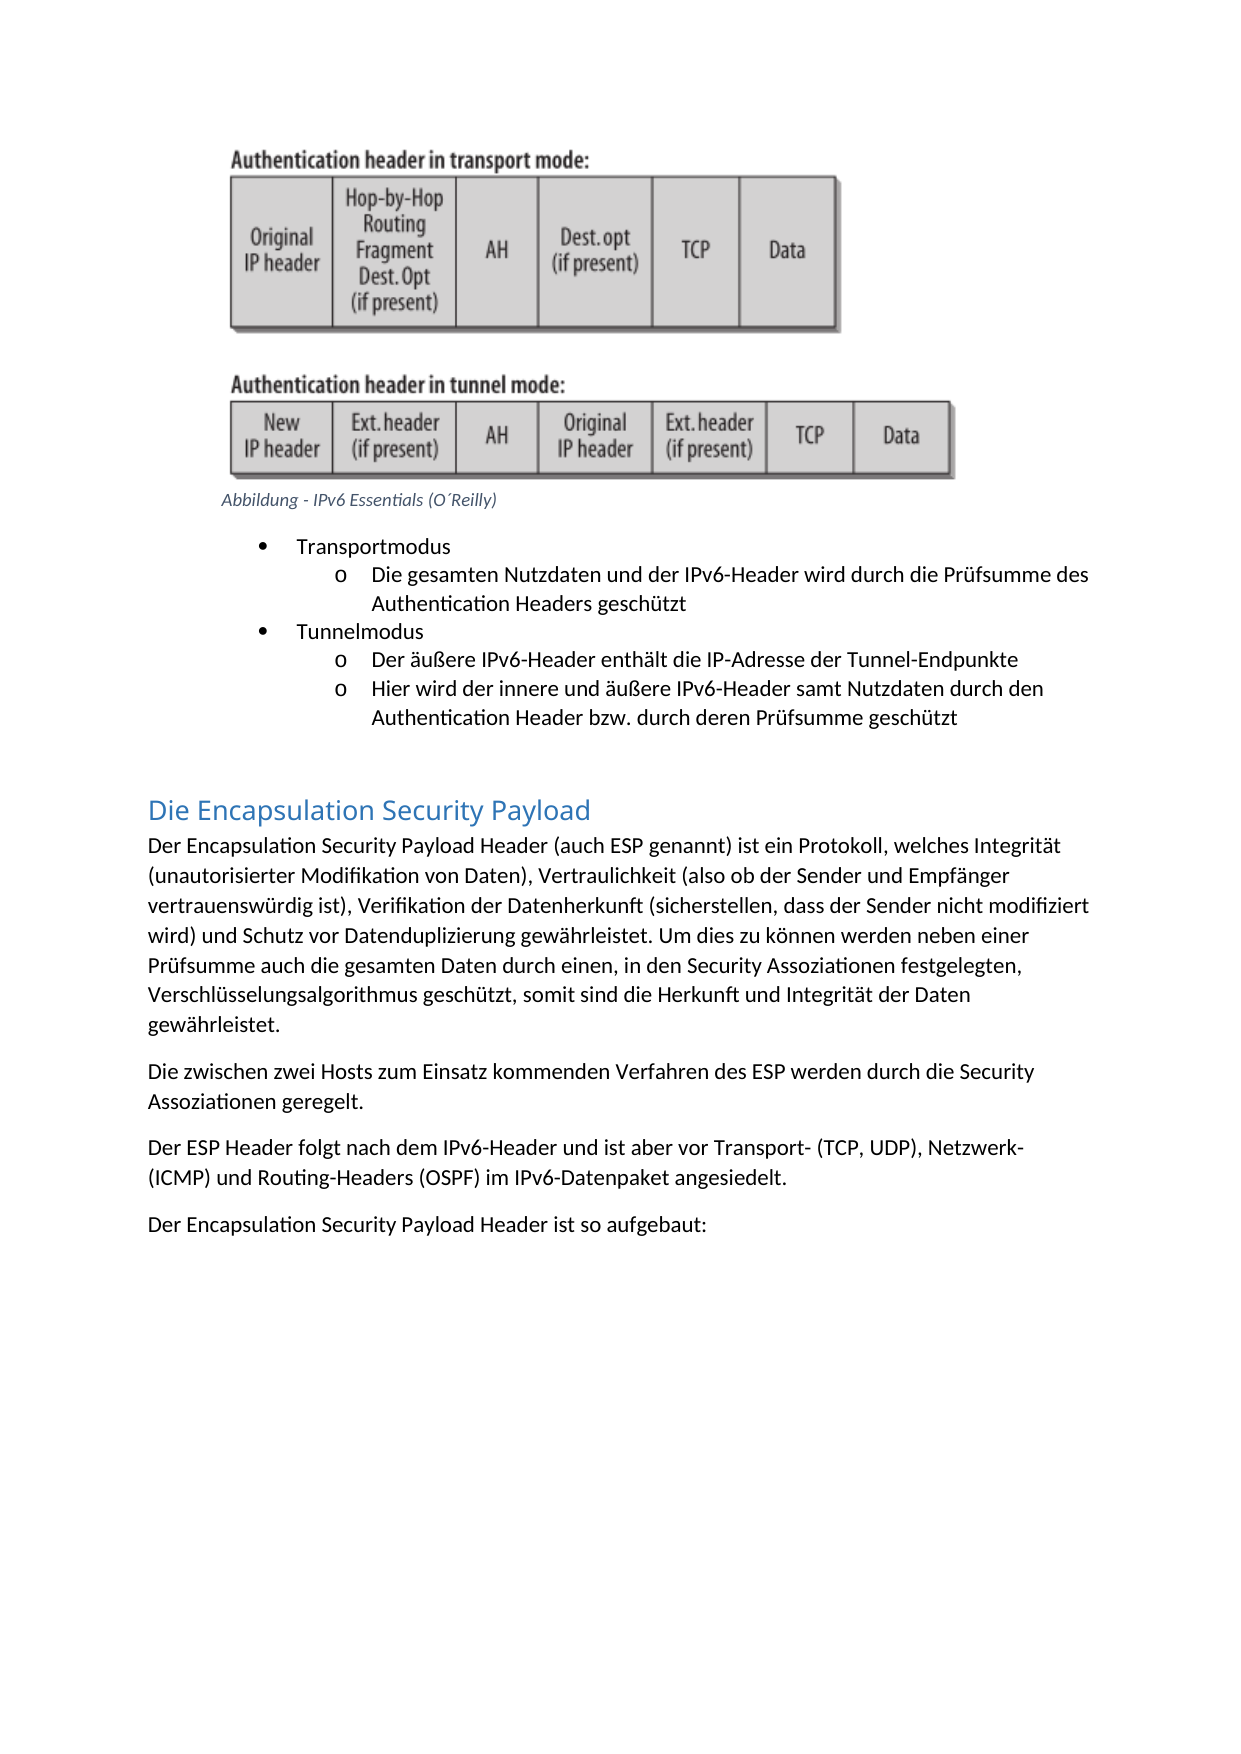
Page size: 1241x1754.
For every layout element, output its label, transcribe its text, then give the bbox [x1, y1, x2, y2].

text Der Encapsulation Security Payload Header ist so aufgebaut: [148, 1210, 1093, 1238]
subtitle Die Encapsulation Security Payload [148, 792, 1093, 829]
list Die gesamten Nutzdaten und der IPv6-Header wird durch die Prüfsumme des Authentication Headers geschützt [334, 560, 1093, 617]
text Der Encapsulation Security Payload Header (auch ESP genannt) ist ein Protokoll, welches Integrität (unautorisierter Modifikation von Daten), Vertraulichkeit (also ob der Sender und Empfänger vertrauenswürdig ist), Verifikation der Datenherkunft (sicherstellen, dass der Sender nicht modifiziert wird) und Schutz vor Datenduplizierung gewährleistet. Um dies zu können werden neben einer Prüfsumme auch die gesamten Daten durch einen, in den Security Assoziationen festgelegten, Verschlüsselungsalgorithmus geschützt, somit sind die Herkunft und Integrität der Daten gewährleistet. [148, 831, 1093, 1038]
list Tunnelmodus [259, 617, 1093, 645]
list Der äußere IPv6-Header enthält die IP-Adresse der Tunnel-Endpunkte [334, 645, 1093, 674]
text Die zwischen zwei Hosts zum Einsatz kommenden Verfahren des ESP werden durch die Security Assoziationen geregelt. [148, 1057, 1093, 1115]
list Transportmodus [259, 532, 1093, 560]
text Der ESP Header folgt nach dem IPv6-Header und ist aber vor Transport- (TCP, UDP), Netzwerk- (ICMP) und Routing-Headers (OSPF) im IPv6-Datenpaket angesiedelt. [148, 1133, 1093, 1191]
list Hier wird der innere und äußere IPv6-Header samt Nutzdaten durch den Authentication Header bzw. durch deren Prüfsumme geschützt [334, 674, 1093, 732]
text Abbildung - IPv6 Essentials (O´Reilly) [148, 488, 1093, 511]
